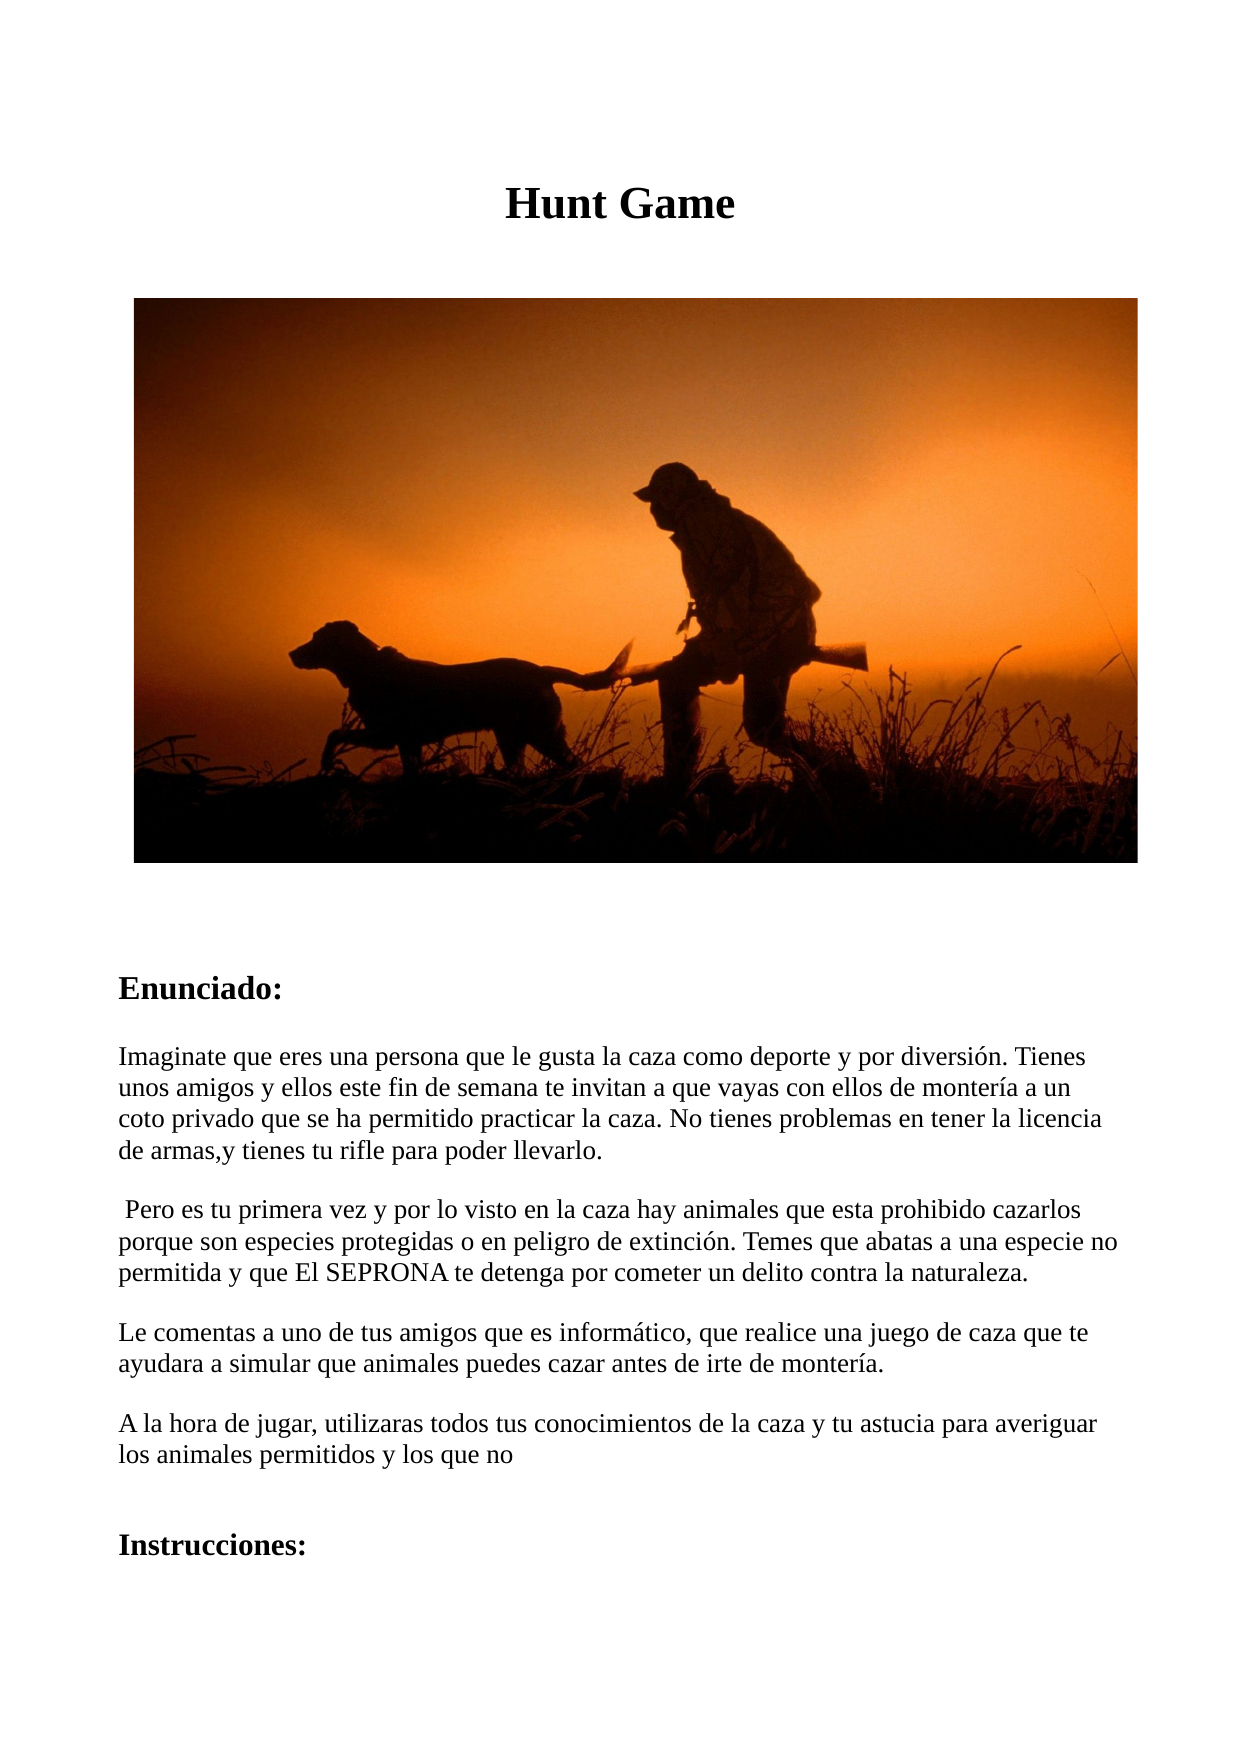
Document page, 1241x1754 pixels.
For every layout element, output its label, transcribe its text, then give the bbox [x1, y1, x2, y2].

text Imaginate que eres una persona que le gusta la caza como deporte y por diversión. Tienes unos amigos y ellos este fin de semana te invitan a que vayas con ellos de montería a un coto privado que se ha permitido practicar la caza. No tienes problemas en tener la licencia de armas,y tienes tu rifle para poder llevarlo. [118, 1040, 1122, 1165]
text Enunciado: [118, 968, 1122, 1007]
text A la hora de jugar, utilizaras todos tus conocimientos de la caza y tu astucia para averiguar los animales permitidos y los que no [118, 1407, 1122, 1469]
text Pero es tu primera vez y por lo visto en la caza hay animales que esta prohibido cazarlos porque son especies protegidas o en peligro de extinción. Temes que abatas a una especie no permitida y que El SEPRONA te detenga por cometer un delito contra la naturaleza. [118, 1194, 1122, 1287]
text Le comentas a uno de tus amigos que es informático, que realice una juego de caza que te ayudara a simular que animales puedes cazar antes de irte de montería. [118, 1316, 1122, 1378]
picture [133, 298, 1138, 863]
text Hunt Game [118, 176, 1122, 228]
text Instrucciones: [118, 1527, 1122, 1563]
